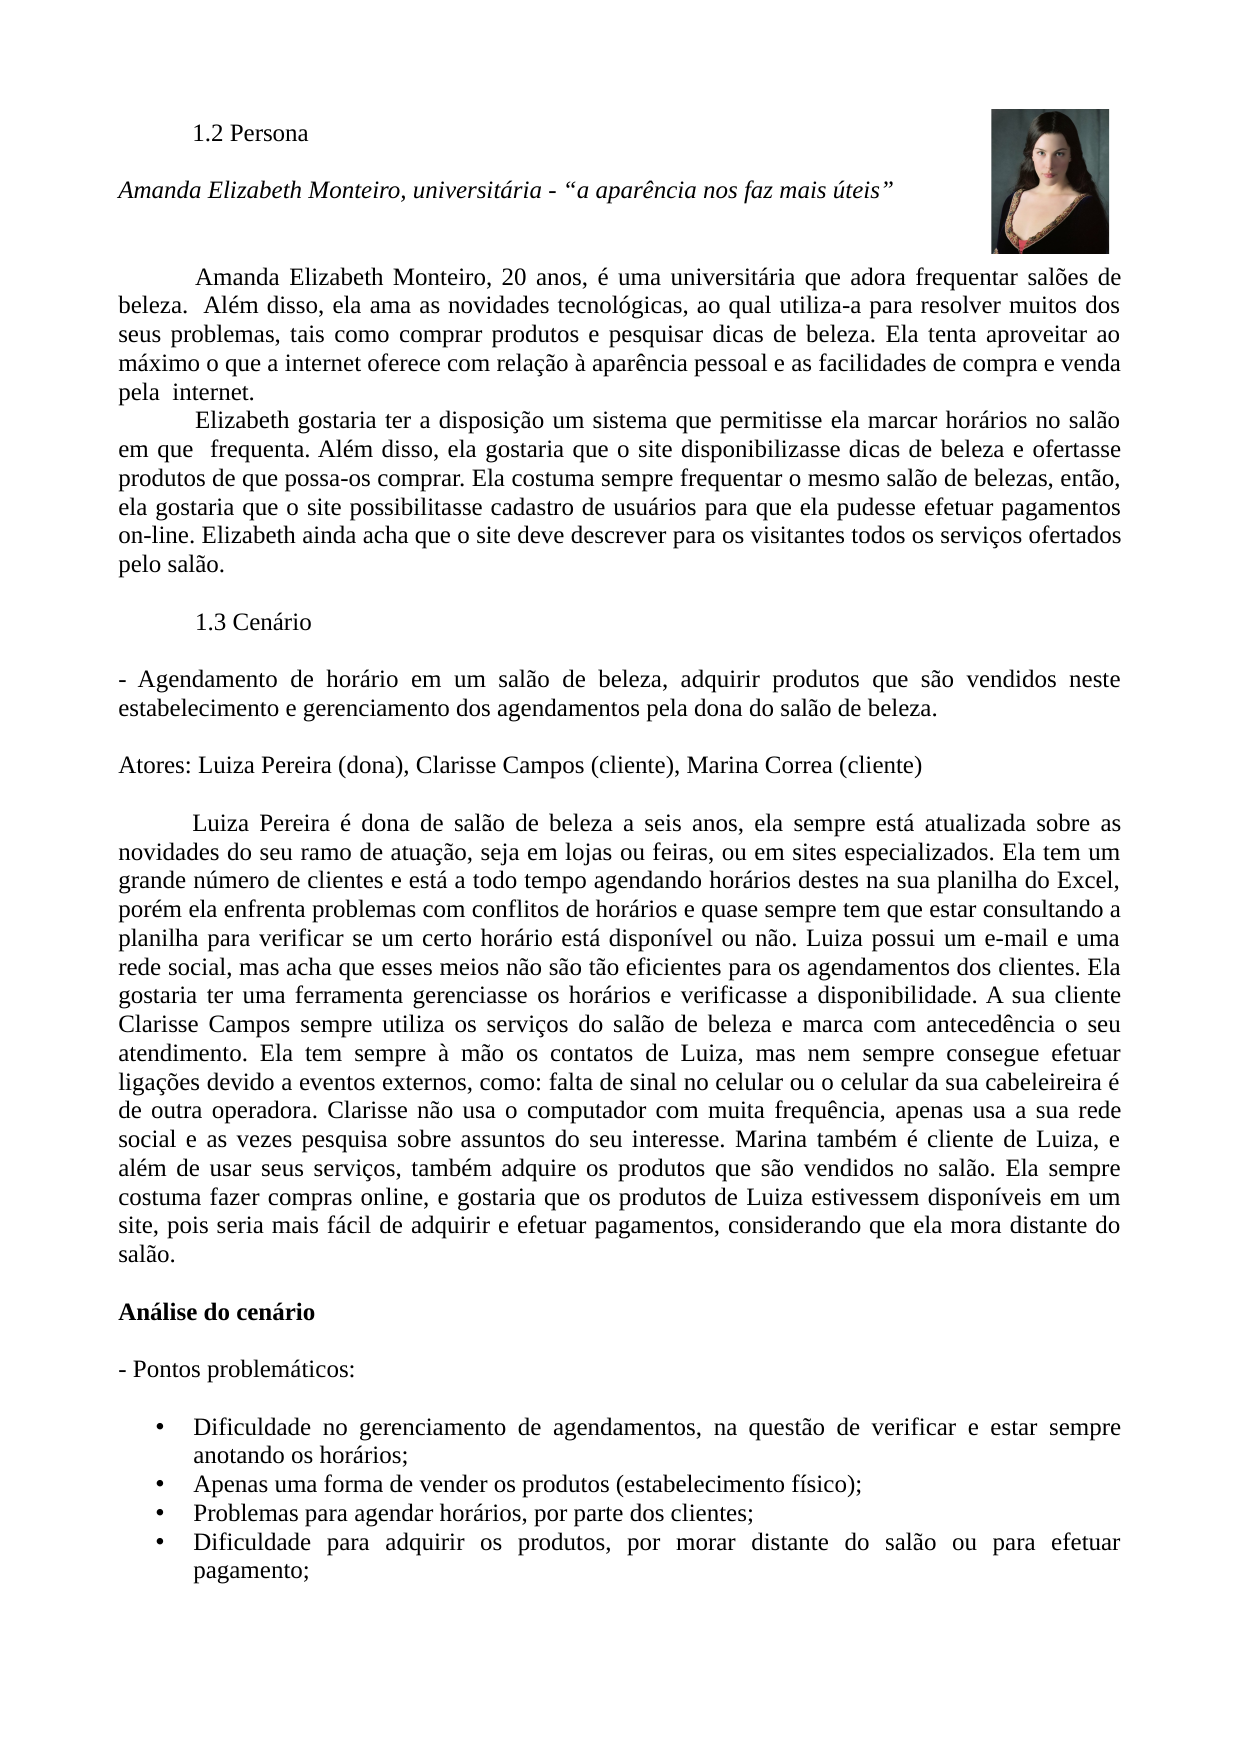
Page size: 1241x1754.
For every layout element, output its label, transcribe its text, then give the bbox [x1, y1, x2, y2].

text 1.2 Persona [118, 118, 991, 147]
text Elizabeth gostaria ter a disposição um sistema que permitisse ela marcar horários no salão em que frequenta. Além disso, ela gostaria que o site disponibilizasse dicas de beleza e ofertasse produtos de que possa-os comprar. Ela costuma sempre frequentar o mesmo salão de belezas, então, ela gostaria que o site possibilitasse cadastro de usuários para que ela pudesse efetuar pagamentos on-line. Elizabeth ainda acha que o site deve descrever para os visitantes todos os serviços ofertados pelo salão. [118, 406, 1122, 578]
text - Pontos problemáticos: [118, 1354, 1122, 1383]
text Amanda Elizabeth Monteiro, 20 anos, é uma universitária que adora frequentar salões de beleza. Além disso, ela ama as novidades tecnológicas, ao qual utiliza-a para resolver muitos dos seus problemas, tais como comprar produtos e pesquisar dicas de beleza. Ela tenta aproveitar ao máximo o que a internet oferece com relação à aparência pessoal e as facilidades de compra e venda pela internet. [118, 262, 1122, 406]
text Análise do cenário [118, 1297, 1122, 1326]
list Problemas para agendar horários, por parte dos clientes; [156, 1498, 1122, 1527]
text Atores: Luiza Pereira (dona), Clarisse Campos (cliente), Marina Correa (cliente) [118, 751, 1122, 779]
list Dificuldade para adquirir os produtos, por morar distante do salão ou para efetuar pagamento; [156, 1527, 1122, 1584]
list Apenas uma forma de vender os produtos (estabelecimento físico); [156, 1469, 1122, 1498]
text Amanda Elizabeth Monteiro, universitária - “a aparência nos faz mais úteis” [118, 176, 991, 204]
text Luiza Pereira é dona de salão de beleza a seis anos, ela sempre está atualizada sobre as novidades do seu ramo de atuação, seja em lojas ou feiras, ou em sites especializados. Ela tem um grande número de clientes e está a todo tempo agendando horários destes na sua planilha do Excel, porém ela enfrenta problemas com conflitos de horários e quase sempre tem que estar consultando a planilha para verificar se um certo horário está disponível ou não. Luiza possui um e-mail e uma rede social, mas acha que esses meios não são tão eficientes para os agendamentos dos clientes. Ela gostaria ter uma ferramenta gerenciasse os horários e verificasse a disponibilidade. A sua cliente Clarisse Campos sempre utiliza os serviços do salão de beleza e marca com antecedência o seu atendimento. Ela tem sempre à mão os contatos de Luiza, mas nem sempre consegue efetuar ligações devido a eventos externos, como: falta de sinal no celular ou o celular da sua cabeleireira é de outra operadora. Clarisse não usa o computador com muita frequência, apenas usa a sua rede social e as vezes pesquisa sobre assuntos do seu interesse. Marina também é cliente de Luiza, e além de usar seus serviços, também adquire os produtos que são vendidos no salão. Ela sempre costuma fazer compras online, e gostaria que os produtos de Luiza estivessem disponíveis em um site, pois seria mais fácil de adquirir e efetuar pagamentos, considerando que ela mora distante do salão. [118, 808, 1122, 1268]
picture [991, 109, 1110, 254]
list Dificuldade no gerenciamento de agendamentos, na questão de verificar e estar sempre anotando os horários; [156, 1412, 1122, 1469]
text 1.3 Cenário [118, 607, 1122, 636]
text - Agendamento de horário em um salão de beleza, adquirir produtos que são vendidos neste estabelecimento e gerenciamento dos agendamentos pela dona do salão de beleza. [118, 664, 1122, 722]
text [1110, 118, 1122, 147]
